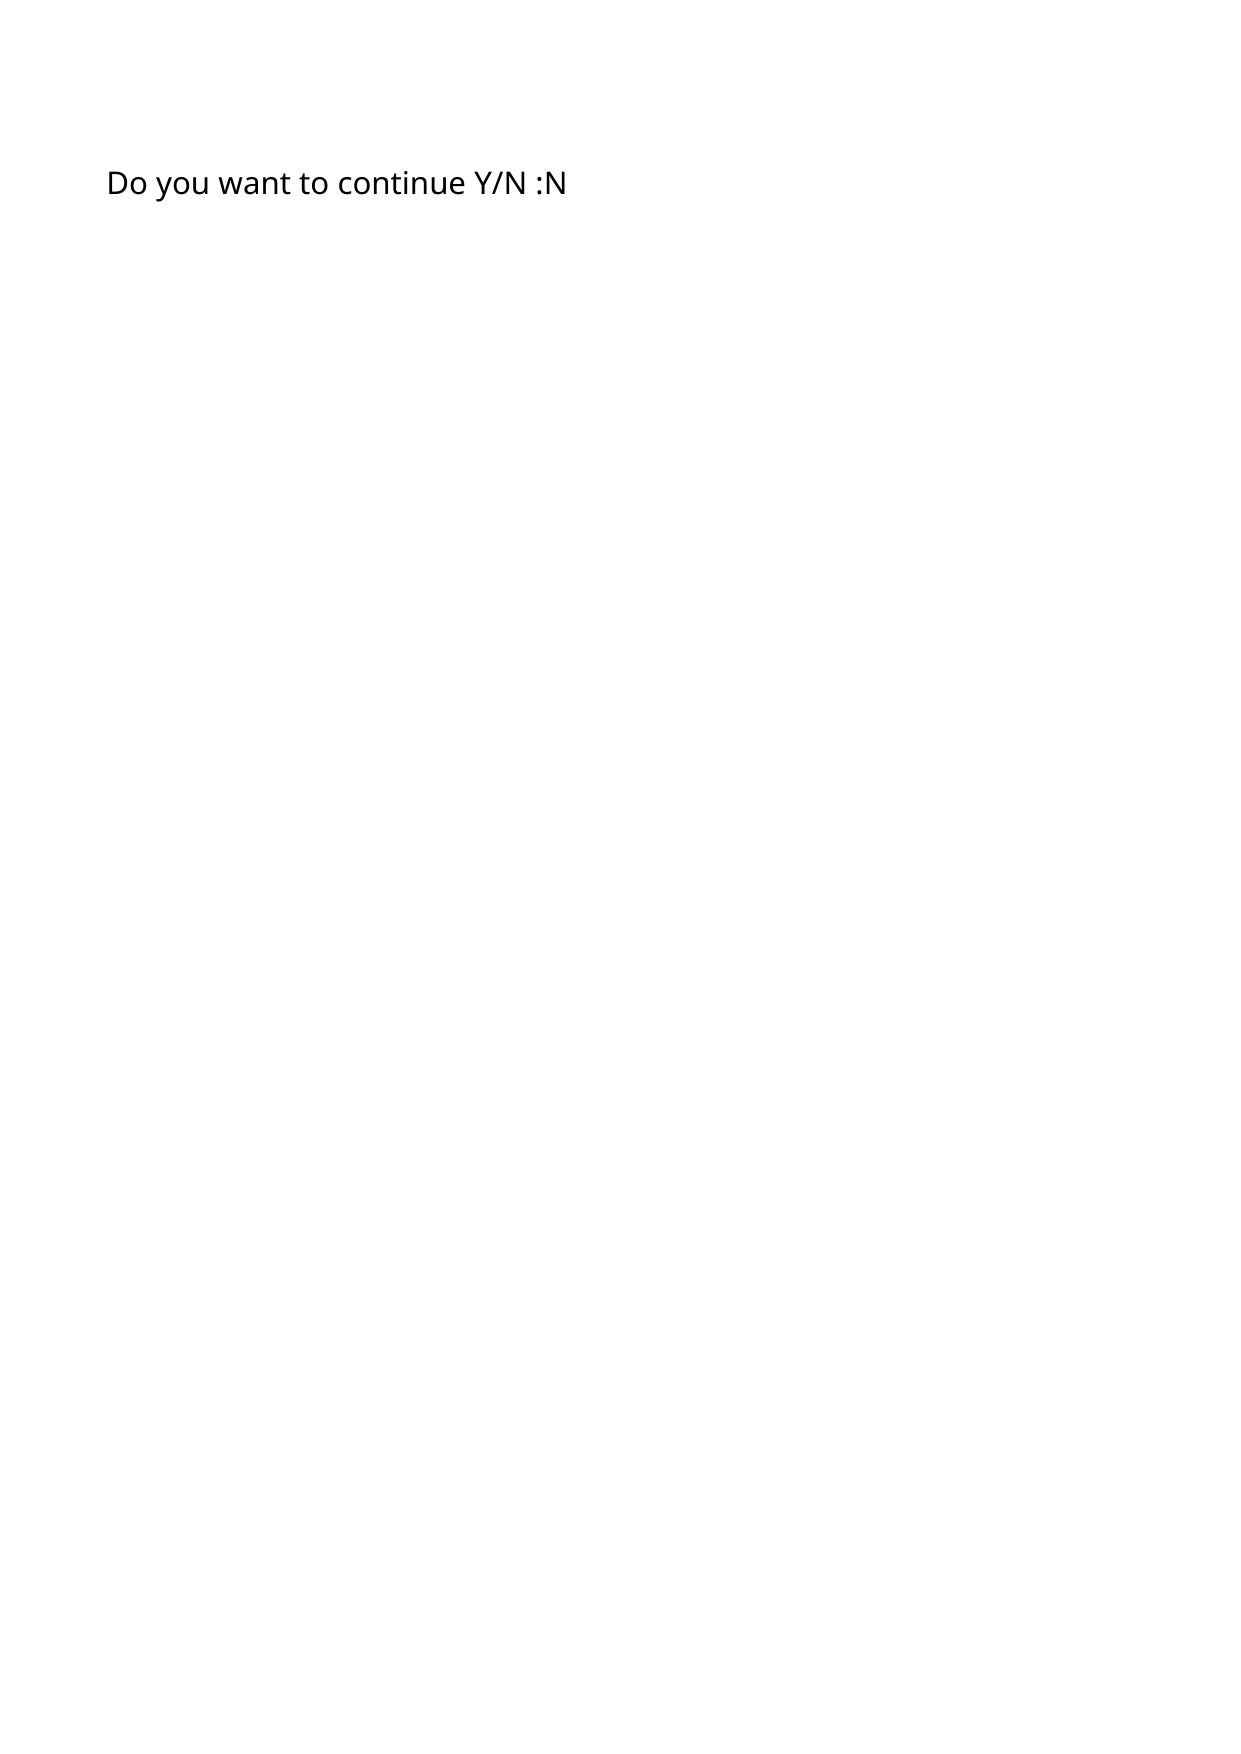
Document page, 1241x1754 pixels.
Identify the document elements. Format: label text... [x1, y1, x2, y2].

text Do you want to continue Y/N :N [106, 161, 1167, 203]
